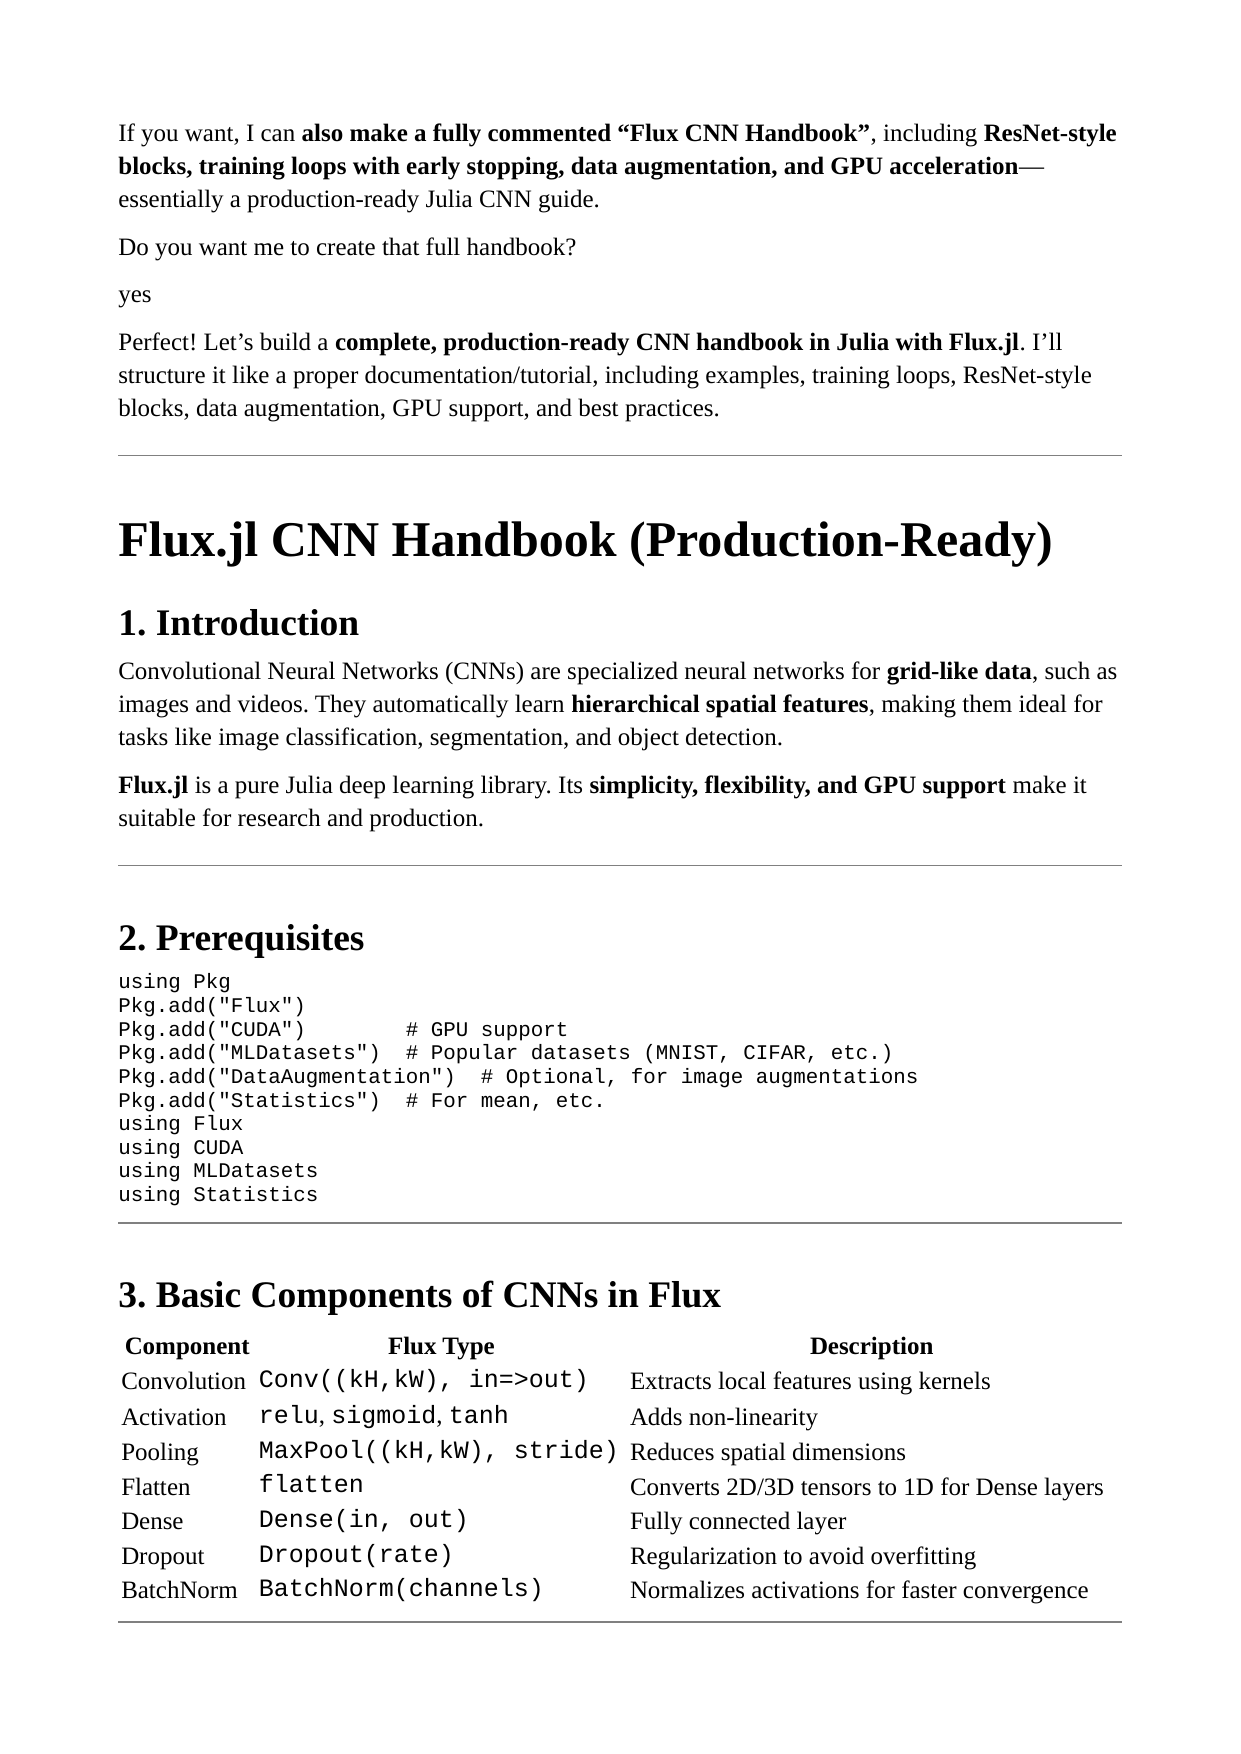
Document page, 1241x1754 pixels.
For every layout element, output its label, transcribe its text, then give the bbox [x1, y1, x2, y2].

table_header Description [627, 1329, 1116, 1363]
text Pkg.add("Statistics") # For mean, etc. [118, 1089, 1122, 1113]
text If you want, I can also make a fully commented “Flux CNN Handbook”, including ResNet-style blocks, training loops with early stopping, data augmentation, and GPU acceleration—essentially a production-ready Julia CNN guide. [118, 118, 1122, 213]
table_cell Dropout [118, 1538, 256, 1573]
table_cell Pooling [118, 1434, 256, 1469]
subtitle 3. Basic Components of CNNs in Flux [118, 1273, 1122, 1316]
text Pkg.add("CUDA") # GPU support [118, 1019, 1122, 1042]
table_cell Adds non-linearity [627, 1398, 1116, 1434]
table_cell BatchNorm(channels) [256, 1573, 627, 1607]
table_header Component [118, 1329, 256, 1363]
text using Flux [118, 1113, 1122, 1137]
table_cell Reduces spatial dimensions [627, 1434, 1116, 1469]
text Pkg.add("DataAugmentation") # Optional, for image augmentations [118, 1066, 1122, 1089]
table_cell Dense(in, out) [256, 1504, 627, 1538]
table_cell Dropout(rate) [256, 1538, 627, 1573]
table_cell Activation [118, 1398, 256, 1434]
text using Statistics [118, 1184, 1122, 1208]
table_header Flux Type [256, 1329, 627, 1363]
table_cell BatchNorm [118, 1573, 256, 1607]
table_cell relu, sigmoid, tanh [256, 1398, 627, 1434]
table_cell Normalizes activations for faster convergence [627, 1573, 1116, 1607]
text Perfect! Let’s build a complete, production-ready CNN handbook in Julia with Flux.jl. I’ll structure it like a proper documentation/tutorial, including examples, training loops, ResNet-style blocks, data augmentation, GPU support, and best practices. [118, 327, 1122, 422]
table_cell Extracts local features using kernels [627, 1363, 1116, 1398]
text using CUDA [118, 1137, 1122, 1161]
table_cell Fully connected layer [627, 1504, 1116, 1538]
table_cell flatten [256, 1469, 627, 1503]
table_cell Conv((kH,kW), in=>out) [256, 1363, 627, 1398]
text Convolutional Neural Networks (CNNs) are specialized neural networks for grid-like data, such as images and videos. They automatically learn hierarchical spatial features, making them ideal for tasks like image classification, segmentation, and object detection. [118, 656, 1122, 751]
subtitle Flux.jl CNN Handbook (Production-Ready) [118, 510, 1122, 567]
text Flux.jl is a pure Julia deep learning library. Its simplicity, flexibility, and GPU support make it suitable for research and production. [118, 770, 1122, 832]
text Pkg.add("Flux") [118, 995, 1122, 1019]
table_cell Converts 2D/3D tensors to 1D for Dense layers [627, 1469, 1116, 1503]
text Pkg.add("MLDatasets") # Popular datasets (MNIST, CIFAR, etc.) [118, 1042, 1122, 1066]
table_cell Regularization to avoid overfitting [627, 1538, 1116, 1573]
table_cell Flatten [118, 1469, 256, 1503]
subtitle 1. Introduction [118, 601, 1122, 644]
text using Pkg [118, 971, 1122, 995]
table_cell Convolution [118, 1363, 256, 1398]
subtitle 2. Prerequisites [118, 916, 1122, 959]
text yes [118, 279, 1122, 308]
table_cell Dense [118, 1504, 256, 1538]
text using MLDatasets [118, 1161, 1122, 1184]
table_cell MaxPool((kH,kW), stride) [256, 1434, 627, 1469]
text Do you want me to create that full handbook? [118, 232, 1122, 261]
